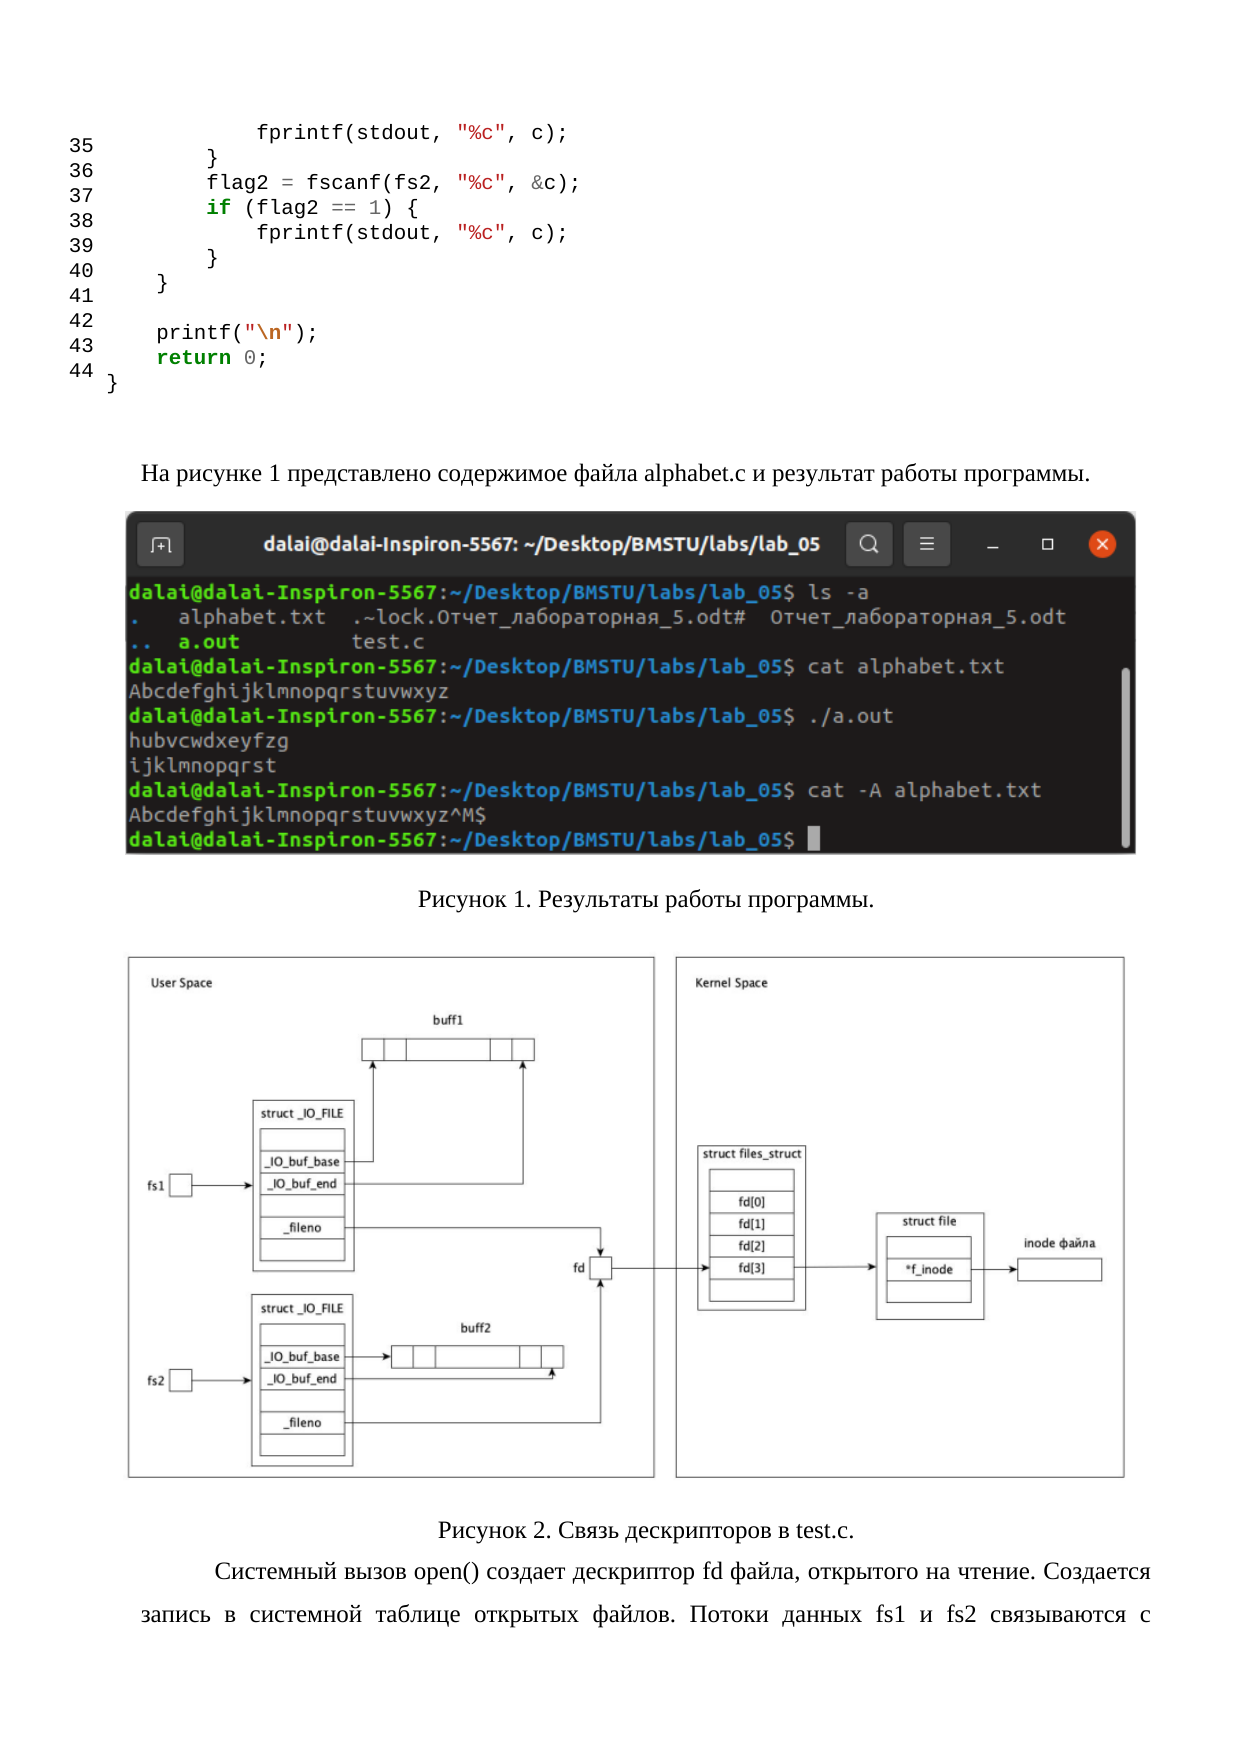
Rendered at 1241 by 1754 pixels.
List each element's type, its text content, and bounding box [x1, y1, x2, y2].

text На рисунке 1 представлено содержимое файла alphabet.c и результат работы программы. [141, 458, 1152, 487]
table_header 35 36 37 38 39 40 41 42 43 44 [66, 118, 103, 399]
text Рисунок 1. Результаты работы программы. [141, 884, 1152, 912]
table_cell [103, 399, 1240, 430]
table_cell [66, 399, 103, 430]
table_header fprintf(stdout, "%c", c); } flag2 = fscanf(fs2, "%c", &c); if (flag2 == 1) { fprintf(stdout, "%c", c); } } printf("\n"); return 0; } [103, 118, 1240, 399]
picture [125, 511, 1137, 855]
text Системный вызов open() создает дескриптор fd файла, открытого на чтение. Создается запись в системной таблице открытых файлов. Потоки данных fs1 и fs2 связываются с [141, 1556, 1152, 1628]
picture [121, 950, 1133, 1487]
text Рисунок 2. Связь дескрипторов в test.c. [141, 1516, 1152, 1544]
